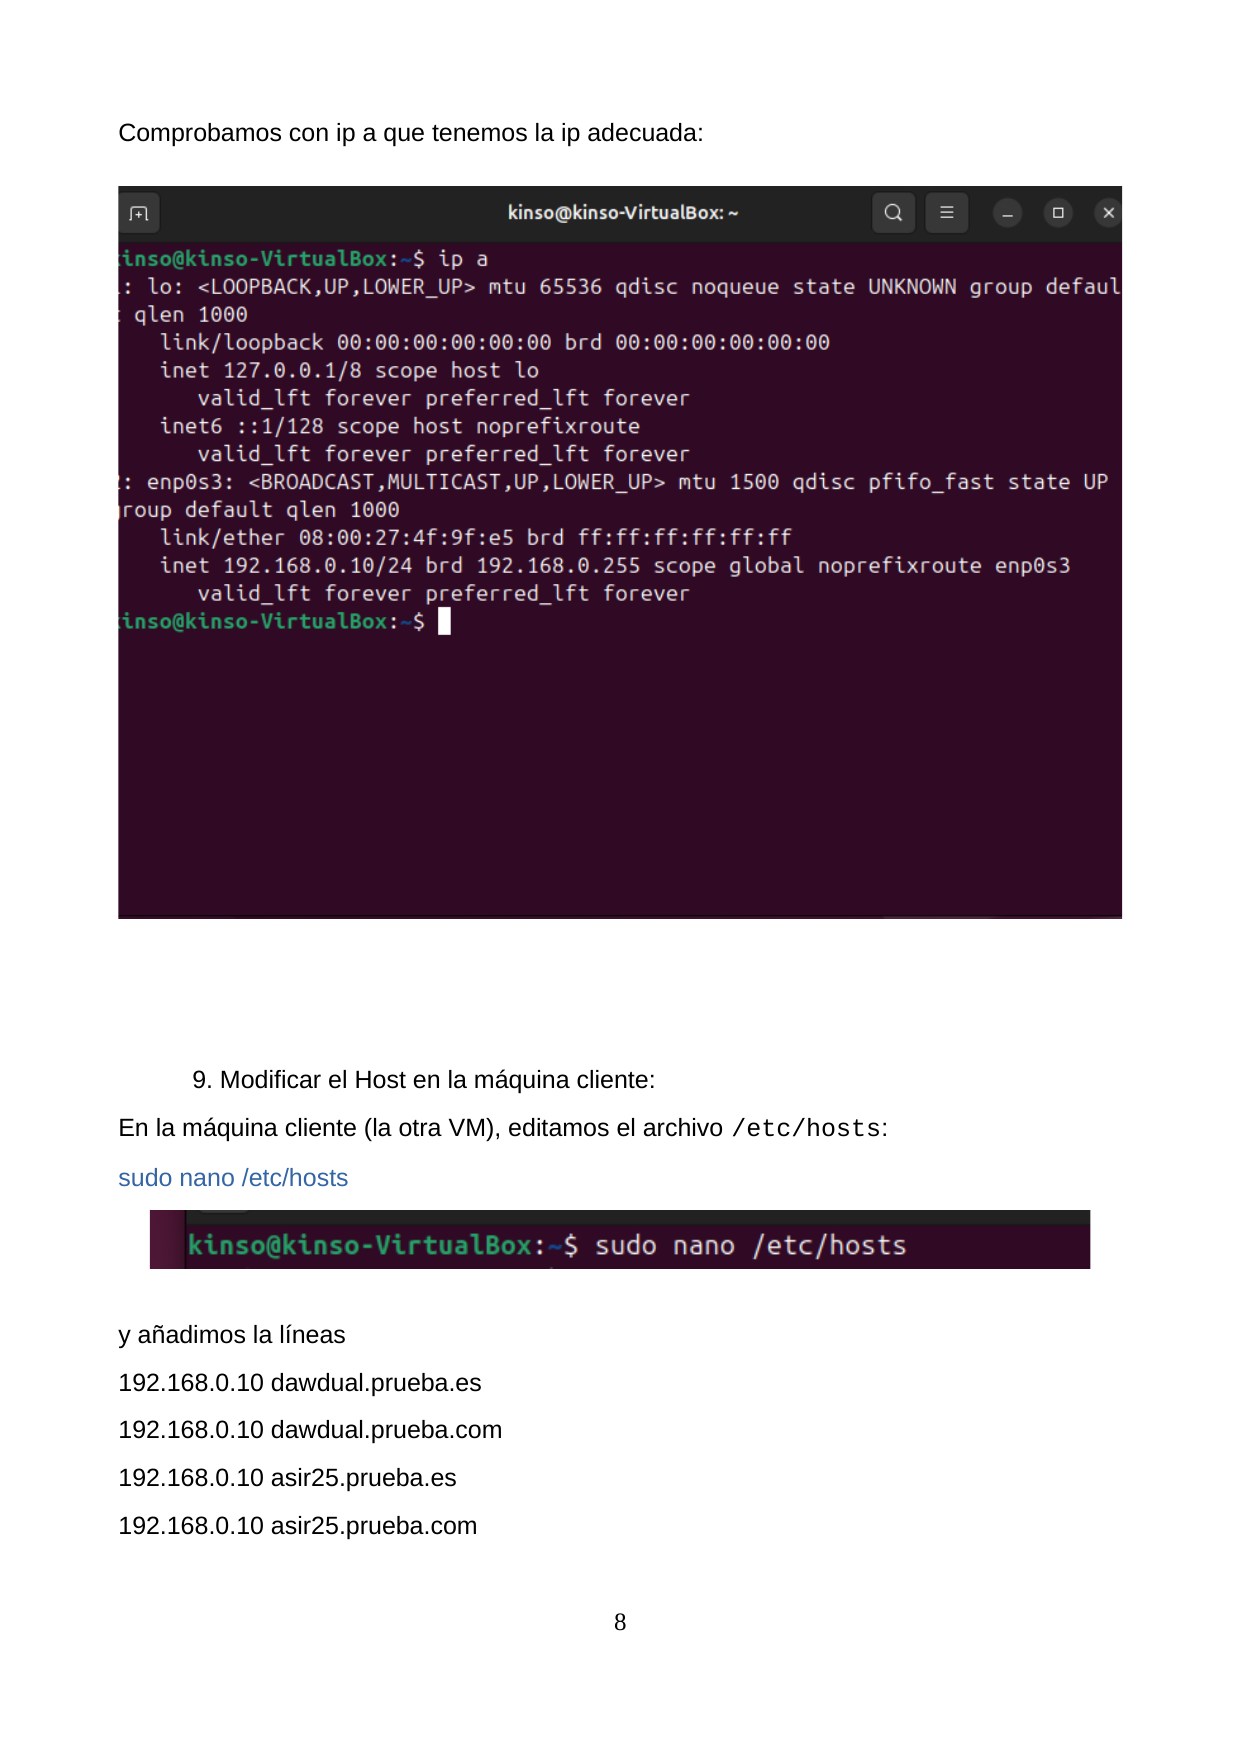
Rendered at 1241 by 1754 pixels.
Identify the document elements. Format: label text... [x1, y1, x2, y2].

picture [118, 186, 1123, 919]
text 192.168.0.10 asir25.prueba.es [118, 1463, 1122, 1492]
text 192.168.0.10 dawdual.prueba.com [118, 1415, 1122, 1444]
text Comprobamos con ip a que tenemos la ip adecuada: [118, 118, 1122, 147]
text 9. Modificar el Host en la máquina cliente: [118, 1065, 1122, 1094]
text y añadimos la líneas [118, 1320, 1122, 1349]
text En la máquina cliente (la otra VM), editamos el archivo /etc/hosts: [118, 1113, 1122, 1144]
text 192.168.0.10 dawdual.prueba.es [118, 1368, 1122, 1397]
picture [149, 1210, 1091, 1269]
text 192.168.0.10 asir25.prueba.com [118, 1511, 1122, 1539]
text sudo nano /etc/hosts [118, 1163, 1122, 1192]
